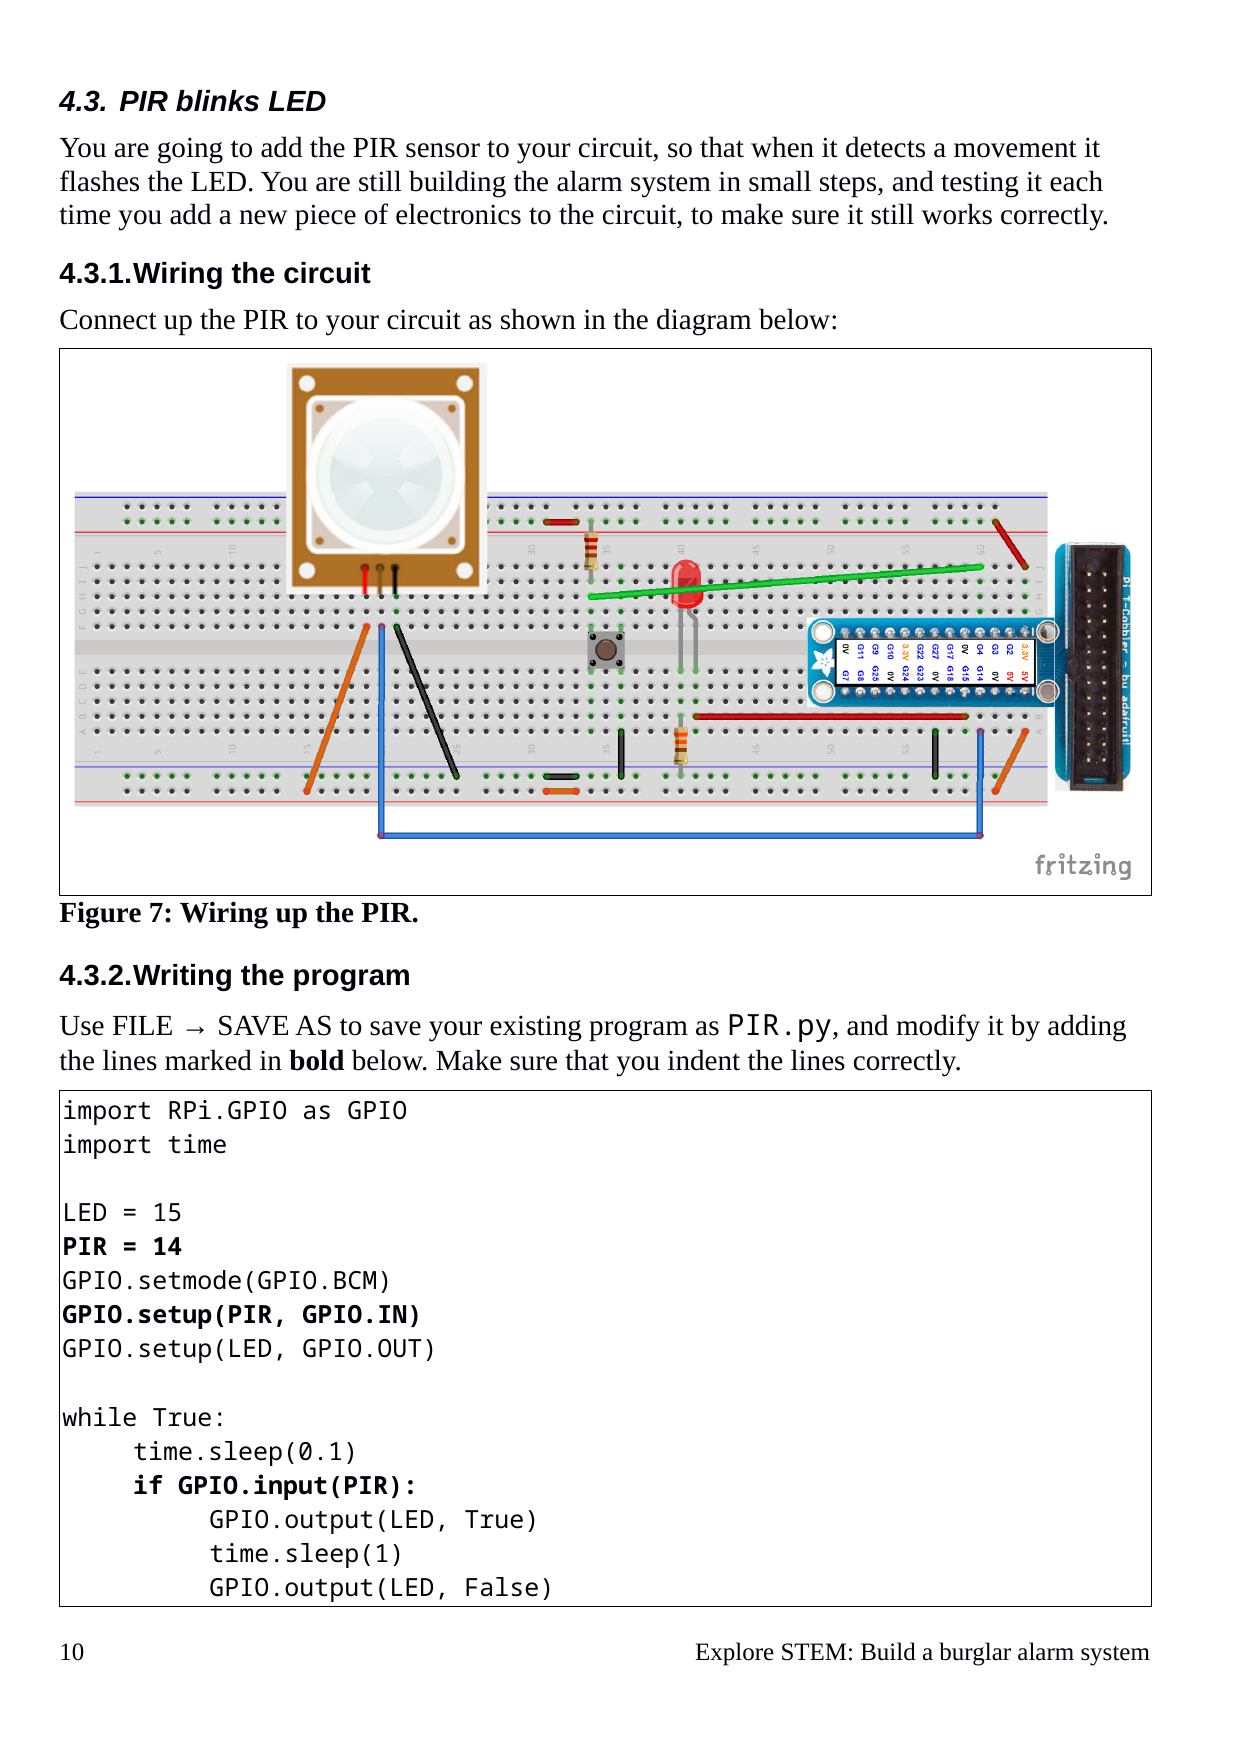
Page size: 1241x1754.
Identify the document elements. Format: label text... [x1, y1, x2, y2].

text while True: [60, 1396, 1151, 1430]
subtitle PIR blinks LED [59, 84, 1152, 118]
text Use FILE → SAVE AS to save your existing program as PIR.py, and modify it by adding the lines marked in bold below. Make sure that you indent the lines correctly. [59, 1004, 1152, 1077]
text You are going to add the PIR sensor to your circuit, so that when it detects a movement it flashes the LED. You are still building the alarm system in small steps, and testing it each time you add a new piece of electronics to the circuit, to make sure it still works correctly. [59, 130, 1152, 231]
text time.sleep(0.1) [60, 1430, 1151, 1464]
text GPIO.output(LED, False) [60, 1566, 1151, 1606]
subtitle Writing the program [59, 958, 1152, 991]
text GPIO.setup(PIR, GPIO.IN) [60, 1294, 1151, 1328]
text PIR = 14 [60, 1226, 1151, 1260]
text if GPIO.input(PIR): [60, 1464, 1151, 1498]
text import time [60, 1124, 1151, 1161]
text import RPi.GPIO as GPIO [60, 1091, 1151, 1124]
subtitle Wiring the circuit [59, 256, 1152, 289]
text Connect up the PIR to your circuit as shown in the diagram below: [59, 302, 1152, 335]
text time.sleep(1) [60, 1532, 1151, 1566]
text LED = 15 [60, 1192, 1151, 1226]
text GPIO.output(LED, True) [60, 1498, 1151, 1532]
picture [74, 363, 1133, 880]
text GPIO.setmode(GPIO.BCM) [60, 1260, 1151, 1294]
text GPIO.setup(LED, GPIO.OUT) [60, 1328, 1151, 1365]
text Figure 7: Wiring up the PIR. [59, 896, 1152, 929]
